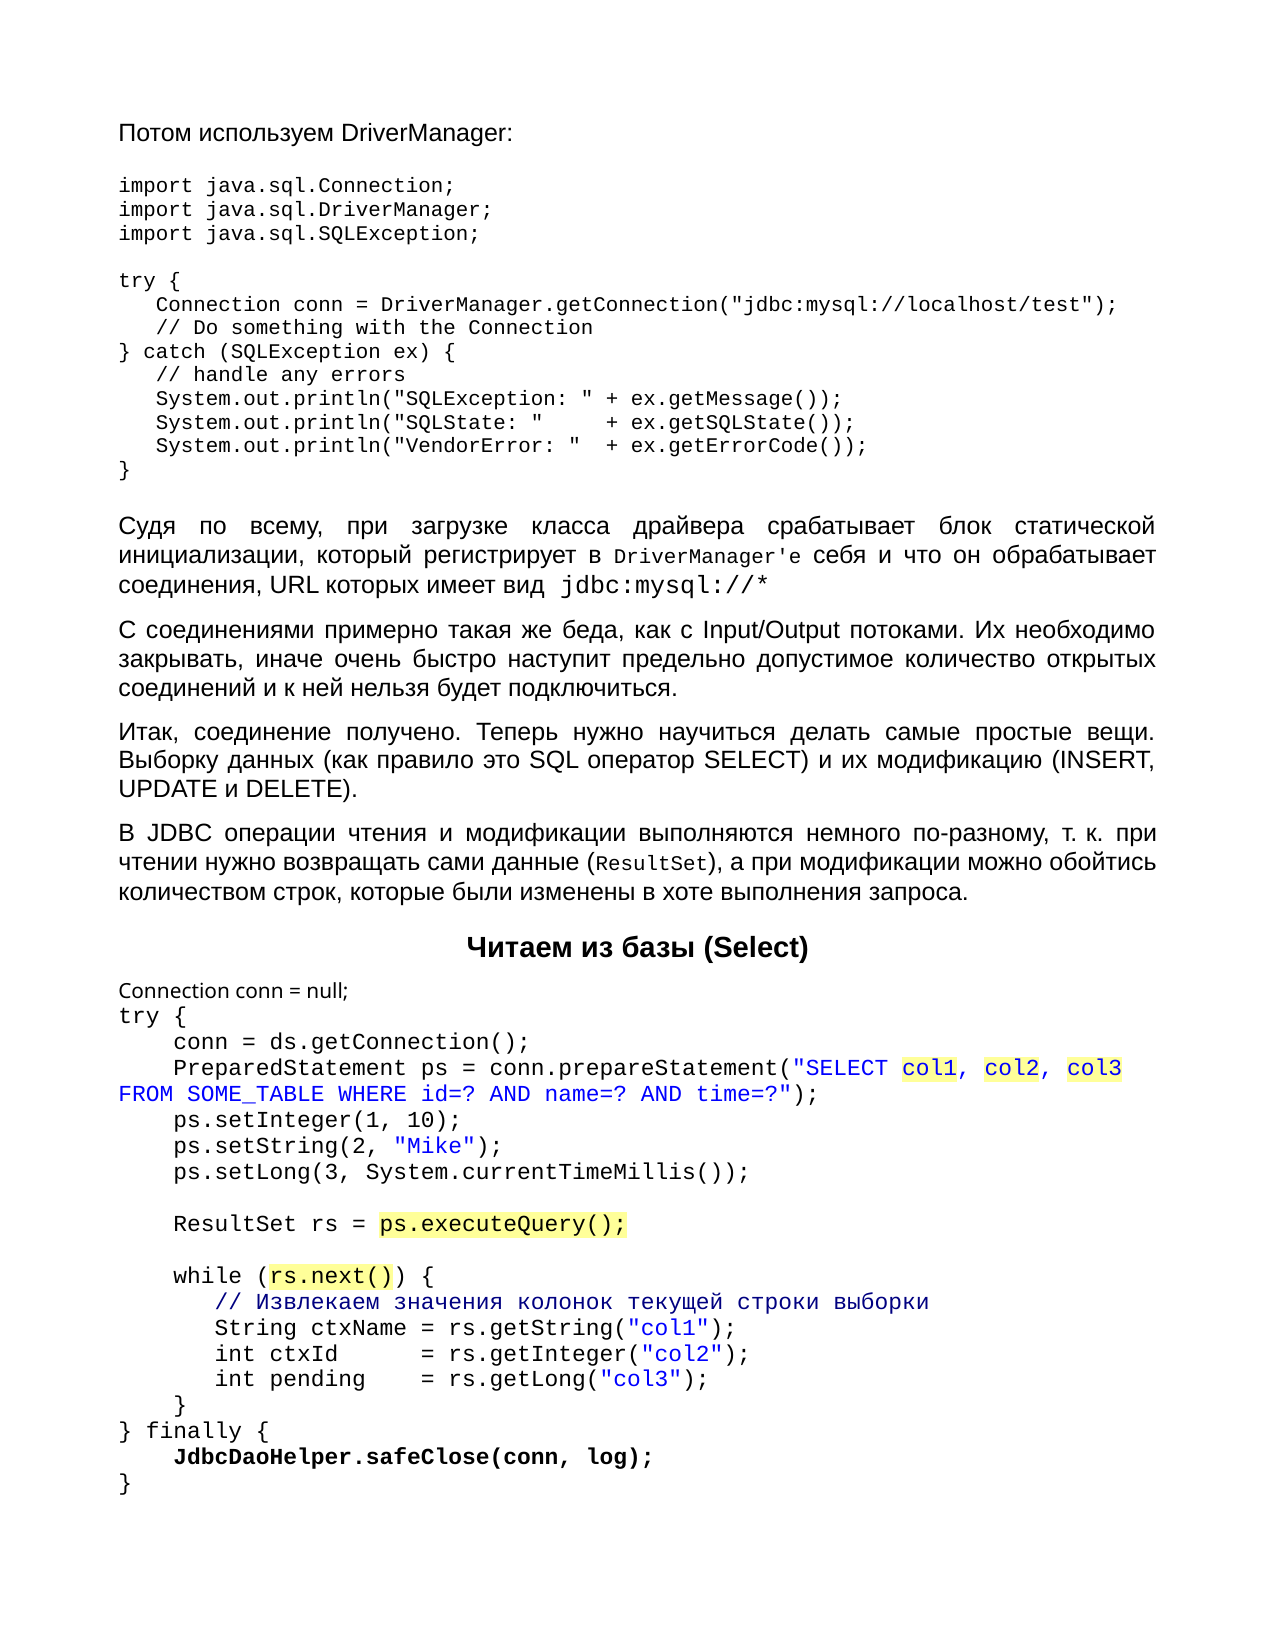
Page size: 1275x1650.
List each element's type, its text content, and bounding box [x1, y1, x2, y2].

text Итак, соединение получено. Теперь нужно научиться делать самые простые вещи. Выборку данных (как правило это SQL оператор SELECT) и их модификацию (INSERT, UPDATE и DELETE). [118, 717, 1157, 803]
text int pending = rs.getLong("col3"); [118, 1368, 1157, 1394]
text сonn = ds.getConnection(); [118, 1031, 1157, 1057]
text Connection conn = null; [118, 976, 1157, 1005]
text try { [118, 1005, 1157, 1031]
text // handle any errors [118, 364, 1157, 388]
text import java.sql.SQLException; [118, 223, 1157, 246]
text ResultSet rs = ps.executeQuery(); [118, 1212, 1157, 1238]
text System.out.println("SQLState: " + ex.getSQLState()); [118, 412, 1157, 435]
text PreparedStatement ps = conn.prepareStatement("SELECT col1, col2, col3 FROM SOME_TABLE WHERE id=? AND name=? AND time=?"); [118, 1057, 1157, 1108]
text while (rs.next()) { [118, 1264, 1157, 1290]
text } [118, 459, 1157, 483]
text ps.setInteger(1, 10); [118, 1108, 1157, 1134]
text } finally { [118, 1420, 1157, 1446]
text Судя по всему, при загрузке класса драйвера срабатывает блок статической инициализации, который регистрирует в DriverManager'е себя и что он обрабатывает соединения, URL которых имеет вид jdbc:mysql://* [118, 511, 1157, 601]
text String ctxName = rs.getString("col1"); [118, 1316, 1157, 1342]
text try { [118, 270, 1157, 293]
text В JDBC операции чтения и модификации выполняются немного по-разному, т. к. при чтении нужно возвращать сами данные (ResultSet), а при модификации можно обойтись количеством строк, которые были изменены в хоте выполнения запроса. [118, 818, 1157, 905]
text ps.setLong(3, System.currentTimeMillis()); [118, 1160, 1157, 1186]
text Потом используем DriverManager: [118, 118, 1157, 147]
text } [118, 1472, 1157, 1497]
text } catch (SQLException ex) { [118, 341, 1157, 364]
text } [118, 1394, 1157, 1420]
text // Do something with the Connection [118, 317, 1157, 341]
text int ctxId = rs.getInteger("col2"); [118, 1342, 1157, 1368]
text JdbcDaoHelper.safeClose(conn, log); [118, 1446, 1157, 1472]
text С соединениями примерно такая же беда, как с Input/Output потоками. Их необходимо закрывать, иначе очень быстро наступит предельно допустимое количество открытых соединений и к ней нельзя будет подключиться. [118, 616, 1157, 702]
text System.out.println("VendorError: " + ex.getErrorCode()); [118, 435, 1157, 459]
text import java.sql.Connection; [118, 175, 1157, 199]
subtitle Читаем из базы (Select) [118, 930, 1157, 964]
text import java.sql.DriverManager; [118, 199, 1157, 223]
text Connection conn = DriverManager.getConnection("jdbc:mysql://localhost/test"); [118, 293, 1157, 317]
text System.out.println("SQLException: " + ex.getMessage()); [118, 388, 1157, 412]
text // Извлекаем значения колонок текущей строки выборки [118, 1290, 1157, 1316]
text ps.setString(2, "Mike"); [118, 1134, 1157, 1160]
